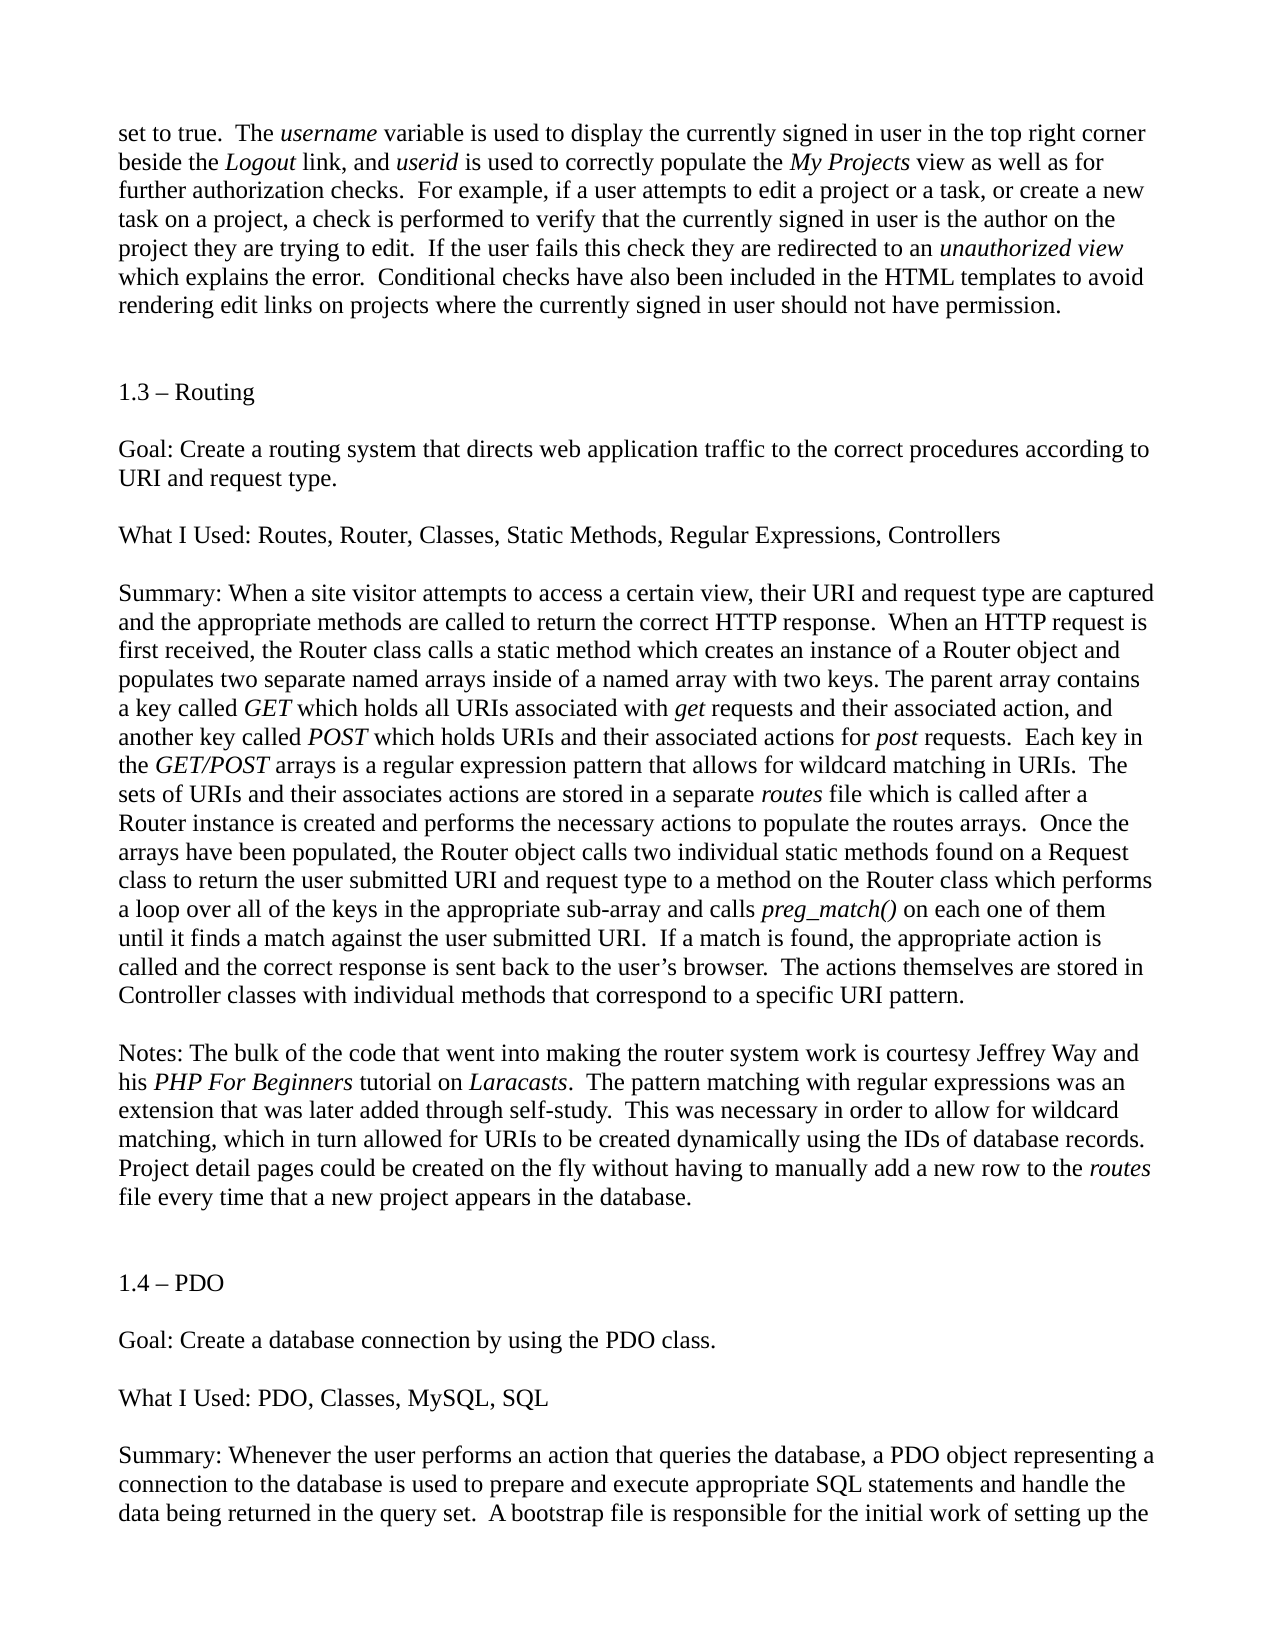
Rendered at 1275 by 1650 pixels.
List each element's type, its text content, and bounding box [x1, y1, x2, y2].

text 1.4 – PDO [118, 1268, 1157, 1297]
text Notes: The bulk of the code that went into making the router system work is courtesy Jeffrey Way and his PHP For Beginners tutorial on Laracasts. The pattern matching with regular expressions was an extension that was later added through self-study. This was necessary in order to allow for wildcard matching, which in turn allowed for URIs to be created dynamically using the IDs of database records. Project detail pages could be created on the fly without having to manually add a new row to the routes file every time that a new project appears in the database. [118, 1038, 1157, 1211]
text set to true. The username variable is used to display the currently signed in user in the top right corner beside the Logout link, and userid is used to correctly populate the My Projects view as well as for further authorization checks. For example, if a user attempts to edit a project or a task, or create a new task on a project, a check is performed to verify that the currently signed in user is the author on the project they are trying to edit. If the user fails this check they are redirected to an unauthorized view which explains the error. Conditional checks have also been included in the HTML templates to avoid rendering edit links on projects where the currently signed in user should not have permission. [118, 118, 1157, 319]
text Goal: Create a database connection by using the PDO class. [118, 1326, 1157, 1354]
text What I Used: PDO, Classes, MySQL, SQL [118, 1383, 1157, 1412]
text What I Used: Routes, Router, Classes, Static Methods, Regular Expressions, Controllers [118, 521, 1157, 549]
text 1.3 – Routing [118, 377, 1157, 406]
text Summary: Whenever the user performs an action that queries the database, a PDO object representing a connection to the database is used to prepare and execute appropriate SQL statements and handle the data being returned in the query set. A bootstrap file is responsible for the initial work of setting up the [118, 1441, 1157, 1527]
text Goal: Create a routing system that directs web application traffic to the correct procedures according to URI and request type. [118, 434, 1157, 492]
text Summary: When a site visitor attempts to access a certain view, their URI and request type are captured and the appropriate methods are called to return the correct HTTP response. When an HTTP request is first received, the Router class calls a static method which creates an instance of a Router object and populates two separate named arrays inside of a named array with two keys. The parent array contains a key called GET which holds all URIs associated with get requests and their associated action, and another key called POST which holds URIs and their associated actions for post requests. Each key in the GET/POST arrays is a regular expression pattern that allows for wildcard matching in URIs. The sets of URIs and their associates actions are stored in a separate routes file which is called after a Router instance is created and performs the necessary actions to populate the routes arrays. Once the arrays have been populated, the Router object calls two individual static methods found on a Request class to return the user submitted URI and request type to a method on the Router class which performs a loop over all of the keys in the appropriate sub-array and calls preg_match() on each one of them until it finds a match against the user submitted URI. If a match is found, the appropriate action is called and the correct response is sent back to the user’s browser. The actions themselves are stored in Controller classes with individual methods that correspond to a specific URI pattern. [118, 578, 1157, 1009]
